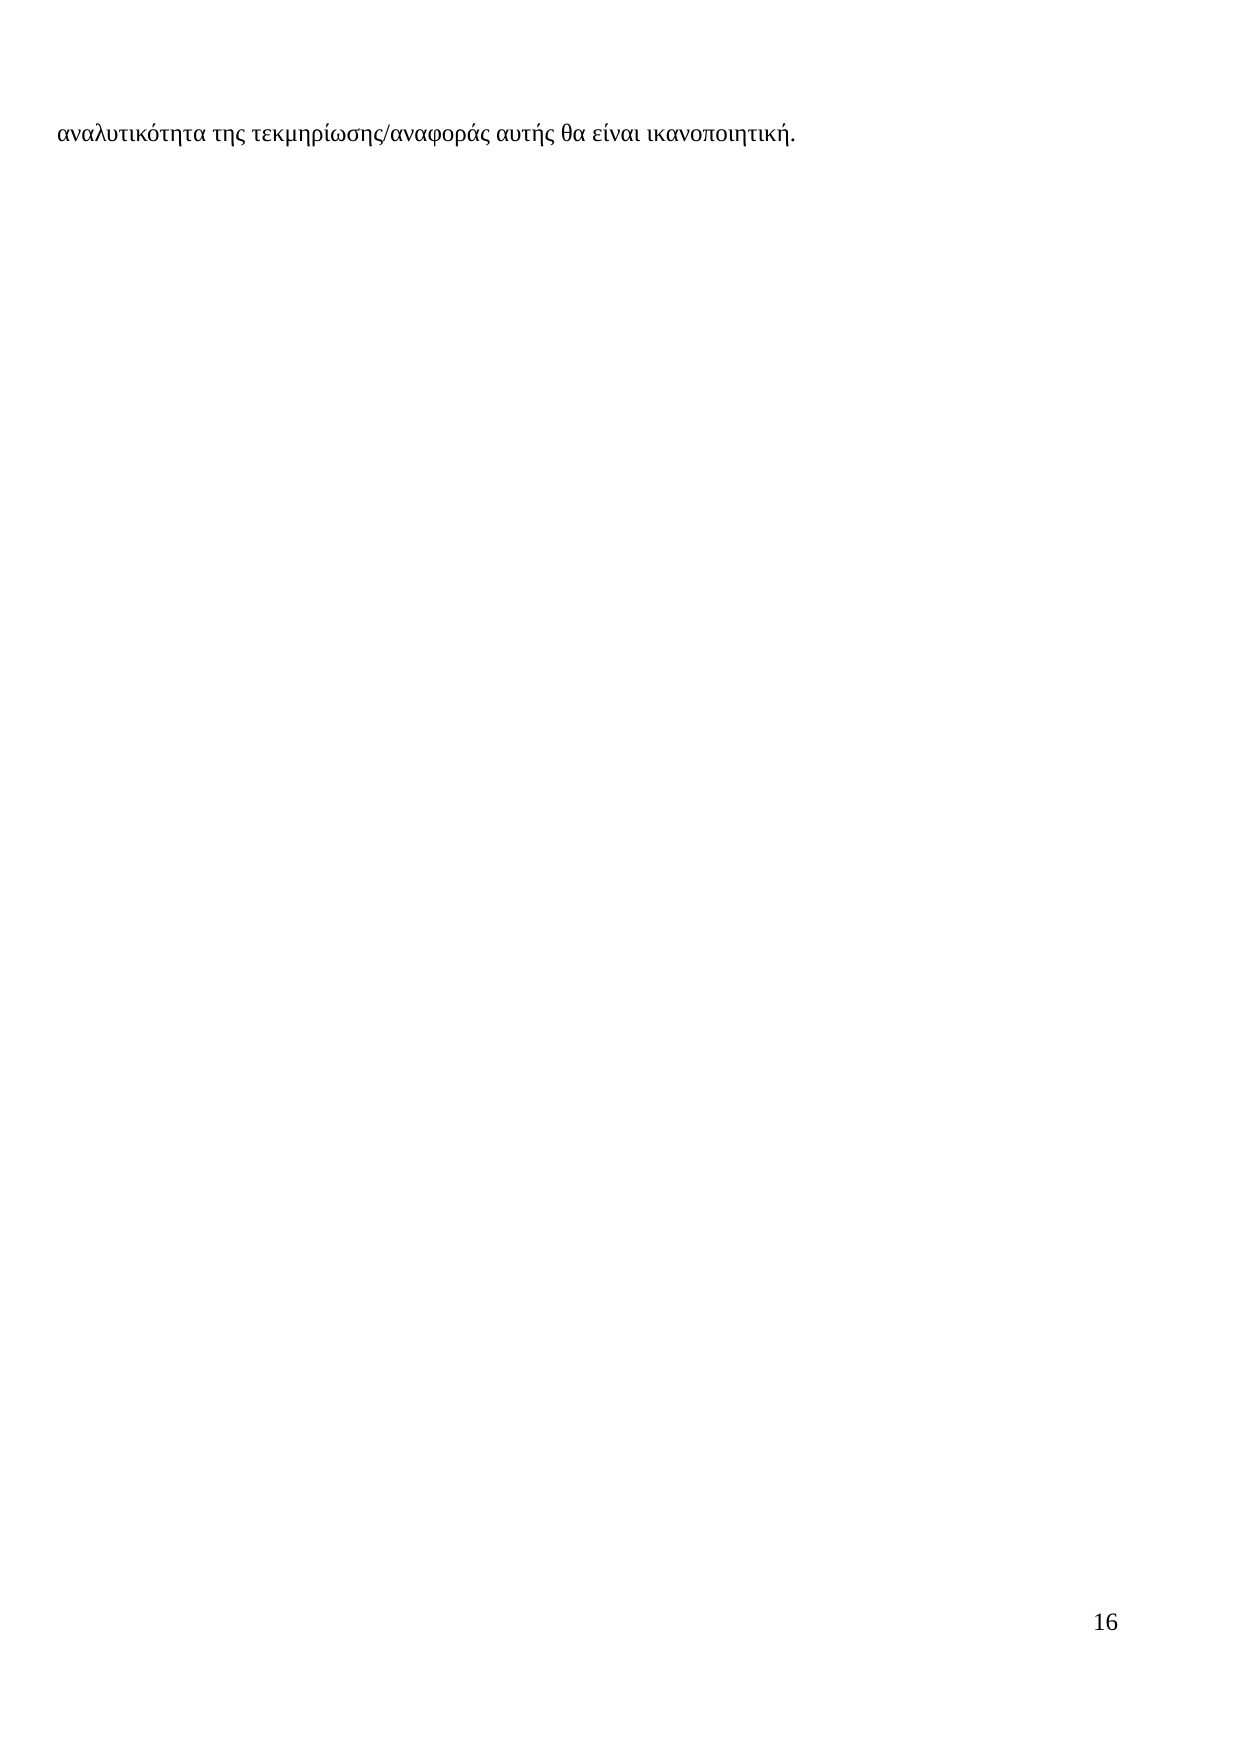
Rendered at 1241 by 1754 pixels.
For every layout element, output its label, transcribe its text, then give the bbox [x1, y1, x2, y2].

text αναλυτικότητα της τεκμηρίωσης/αναφοράς αυτής θα είναι ικανοποιητική. [57, 118, 1118, 147]
